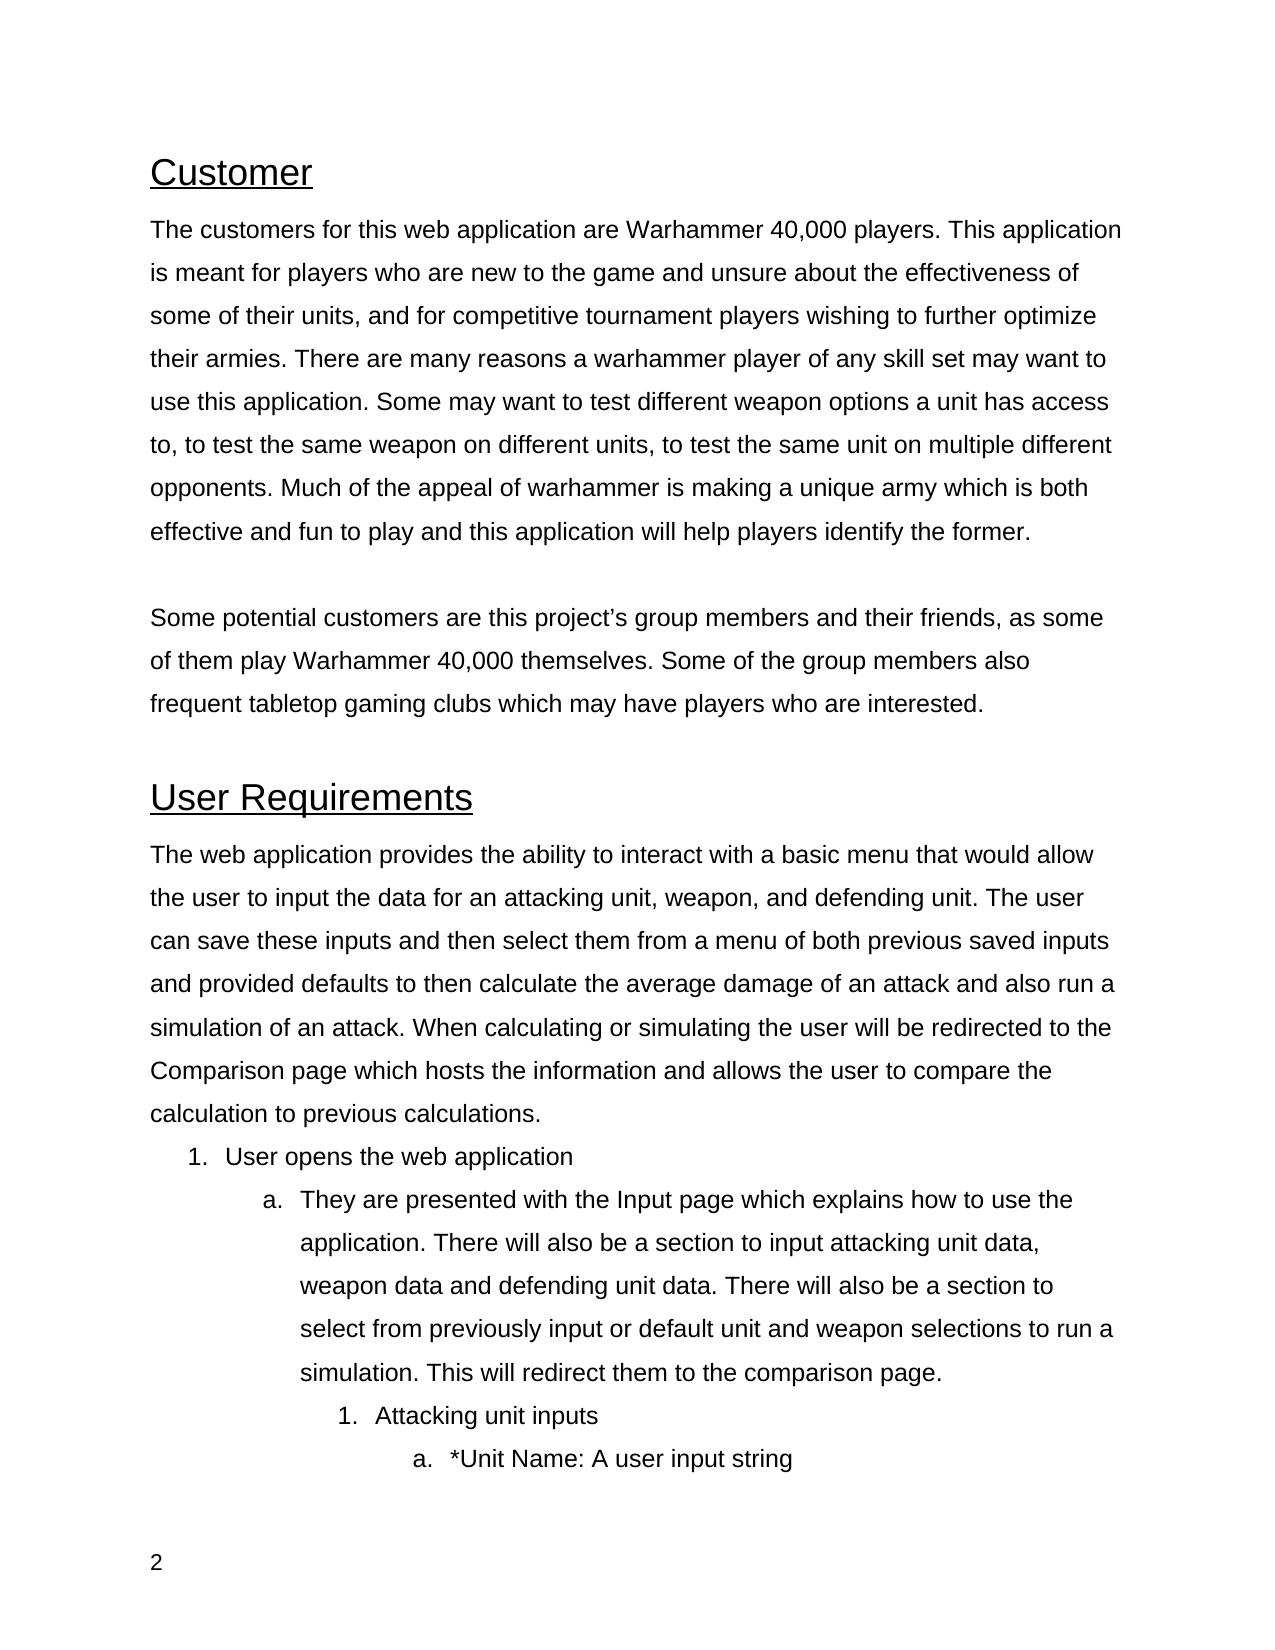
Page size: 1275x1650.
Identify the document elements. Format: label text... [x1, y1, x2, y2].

list Attacking unit inputs [337, 1401, 1125, 1429]
list User opens the web application [187, 1142, 1125, 1171]
text Customer [150, 150, 1125, 193]
text The web application provides the ability to interact with a basic menu that would allow the user to input the data for an attacking unit, weapon, and defending unit. The user can save these inputs and then select them from a menu of both previous saved inputs and provided defaults to then calculate the average damage of an attack and also run a simulation of an attack. When calculating or simulating the user will be redirected to the Comparison page which hosts the information and allows the user to compare the calculation to previous calculations. [150, 840, 1125, 1127]
list They are presented with the Input page which explains how to use the application. There will also be a section to input attacking unit data, weapon data and defending unit data. There will also be a section to select from previously input or default unit and weapon selections to run a simulation. This will redirect them to the comparison page. [262, 1185, 1125, 1386]
text Some potential customers are this project’s group members and their friends, as some of them play Warhammer 40,000 themselves. Some of the group members also frequent tabletop gaming clubs which may have players who are interested. [150, 603, 1125, 718]
list *Unit Name: A user input string [412, 1444, 1125, 1472]
text User Requirements [150, 775, 1125, 818]
text The customers for this web application are Warhammer 40,000 players. This application is meant for players who are new to the game and unsure about the effectiveness of some of their units, and for competitive tournament players wishing to further optimize their armies. There are many reasons a warhammer player of any skill set may want to use this application. Some may want to test different weapon options a unit has access to, to test the same weapon on different units, to test the same unit on multiple different opponents. Much of the appeal of warhammer is making a unique army which is both effective and fun to play and this application will help players identify the former. [150, 215, 1125, 545]
